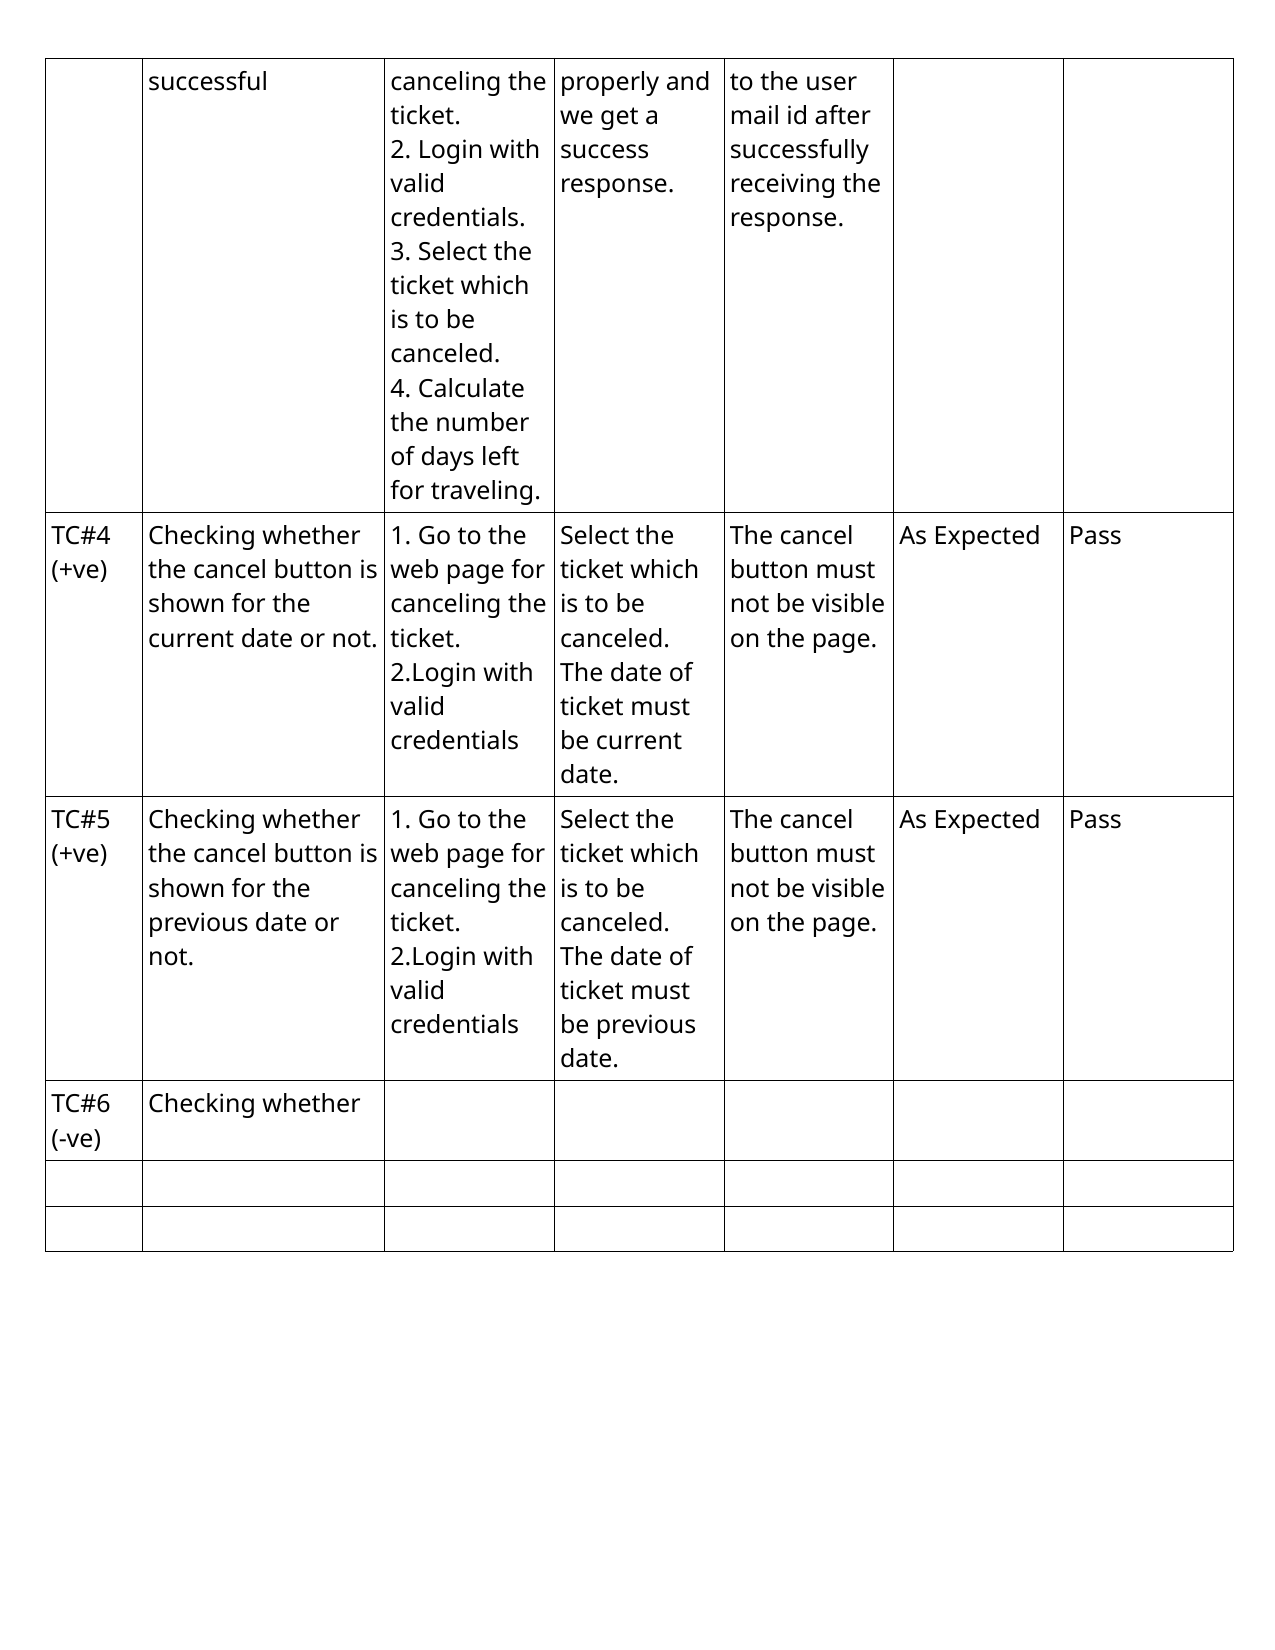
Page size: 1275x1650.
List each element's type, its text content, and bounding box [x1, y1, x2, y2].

table_cell [555, 1207, 724, 1251]
table_cell [385, 1161, 554, 1206]
table_cell The cancel button must not be visible on the page. [725, 513, 893, 796]
table_cell [725, 1081, 893, 1160]
table_cell As Expected [894, 797, 1063, 1080]
table_cell As Expected [894, 513, 1063, 796]
table_cell successful [143, 59, 384, 512]
table_cell [1064, 1161, 1233, 1206]
table_cell [1064, 59, 1233, 512]
table_cell [894, 1207, 1063, 1251]
table_cell [894, 59, 1063, 512]
table_cell TC#5 (+ve) [46, 797, 142, 1080]
table_cell [46, 1161, 142, 1206]
table_cell Checking whether the cancel button is shown for the current date or not. [143, 513, 384, 796]
table_cell [555, 1161, 724, 1206]
table_cell Select the ticket which is to be canceled. The date of ticket must be previous date. [555, 797, 724, 1080]
table_cell [143, 1161, 384, 1206]
table_cell Checking whether [143, 1081, 384, 1160]
table_cell to the user mail id after successfully receiving the response. [725, 59, 893, 512]
table_cell [46, 59, 142, 512]
table_cell [385, 1207, 554, 1251]
table_cell [894, 1161, 1063, 1206]
table_cell Pass [1064, 513, 1233, 796]
table_cell TC#4 (+ve) [46, 513, 142, 796]
table_cell 1. Go to the web page for canceling the ticket. 2.Login with valid credentials [385, 513, 554, 796]
table_cell [143, 1207, 384, 1251]
table_cell [894, 1081, 1063, 1160]
table_cell properly and we get a success response. [555, 59, 724, 512]
table_cell [385, 1081, 554, 1160]
table_cell TC#6 (-ve) [46, 1081, 142, 1160]
table_cell [725, 1207, 893, 1251]
table_cell [1064, 1081, 1233, 1160]
table_cell [725, 1161, 893, 1206]
table_cell [1064, 1207, 1233, 1251]
table_cell The cancel button must not be visible on the page. [725, 797, 893, 1080]
table_cell [46, 1207, 142, 1251]
table_cell Select the ticket which is to be canceled. The date of ticket must be current date. [555, 513, 724, 796]
table_cell 1. Go to the web page for canceling the ticket. 2.Login with valid credentials [385, 797, 554, 1080]
table_cell Checking whether the cancel button is shown for the previous date or not. [143, 797, 384, 1080]
table_cell canceling the ticket. 2. Login with valid credentials. 3. Select the ticket which is to be canceled. 4. Calculate the number of days left for traveling. [385, 59, 554, 512]
table_cell Pass [1064, 797, 1233, 1080]
table_cell [555, 1081, 724, 1160]
